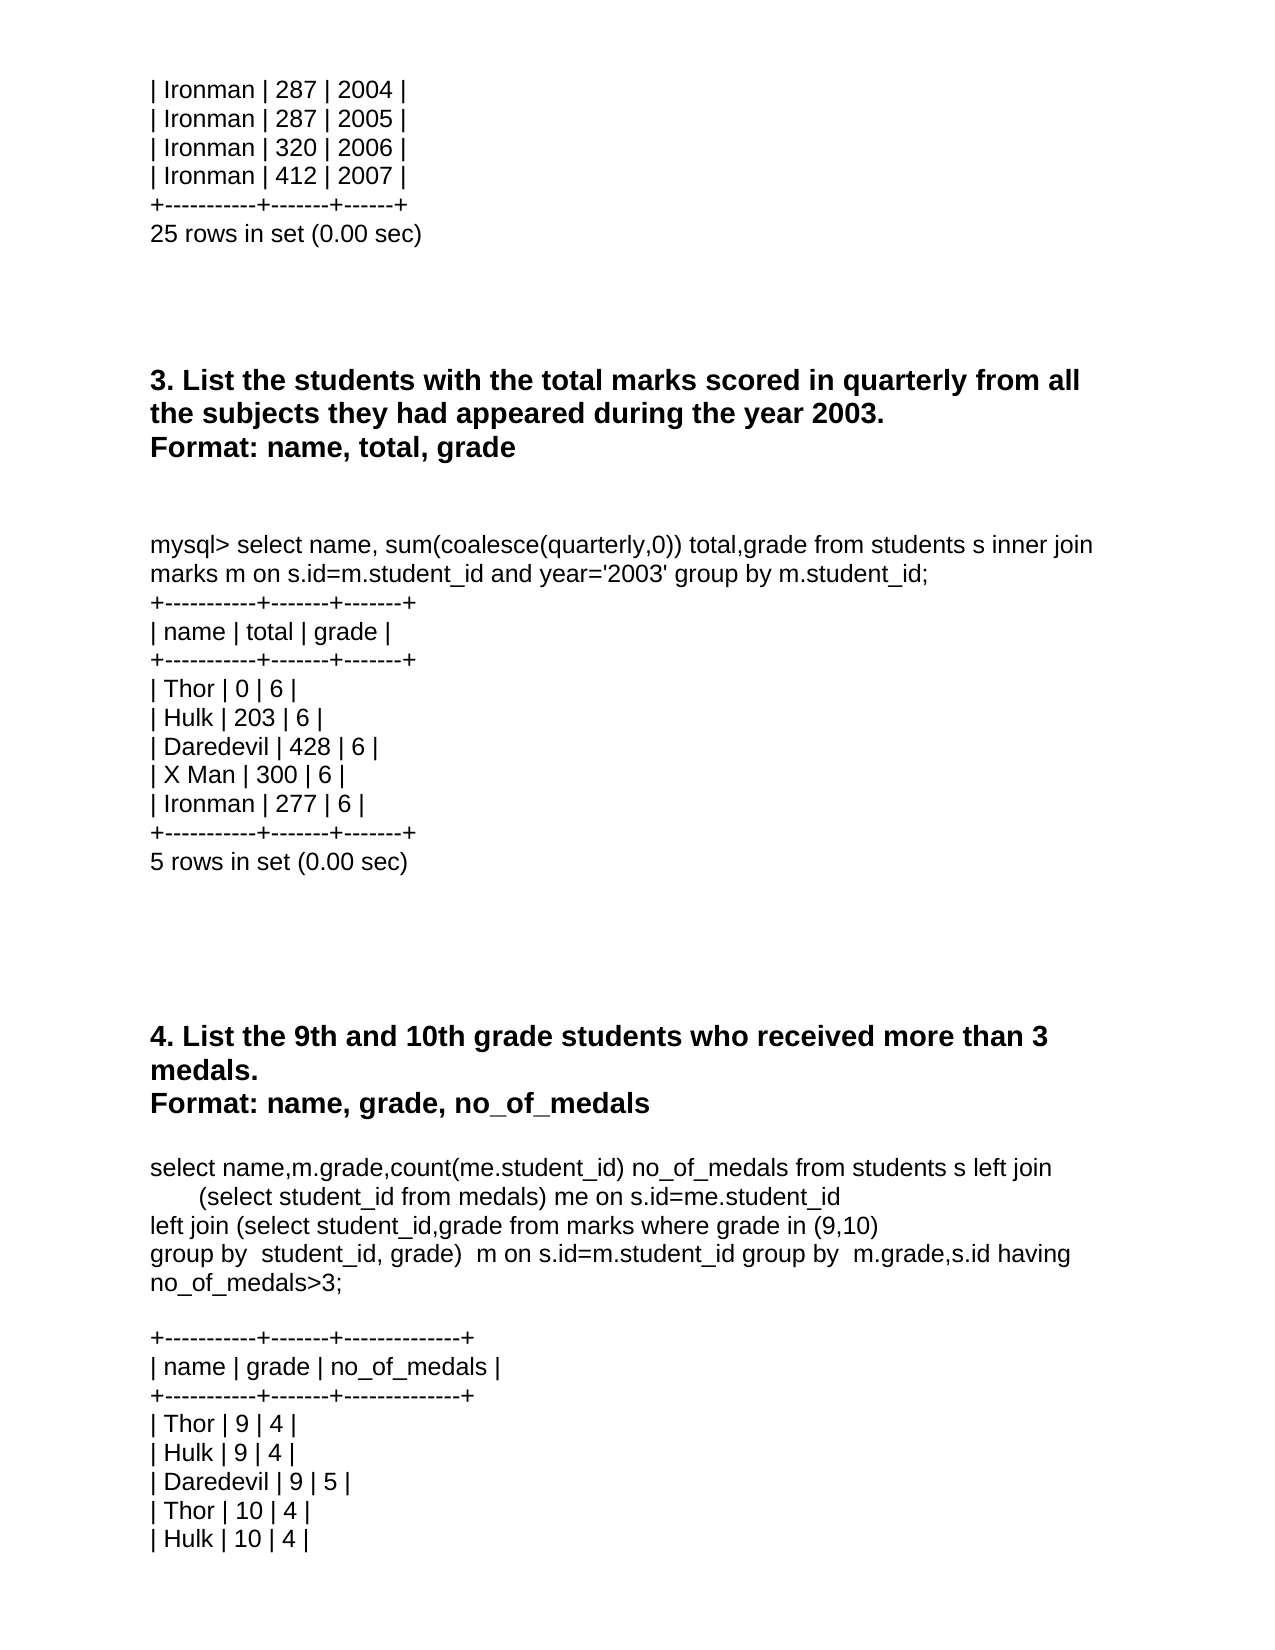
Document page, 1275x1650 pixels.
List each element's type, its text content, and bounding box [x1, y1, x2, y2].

text left join (select student_id,grade from marks where grade in (9,10) [150, 1211, 1125, 1239]
text | Hulk | 10 | 4 | [150, 1524, 1125, 1553]
text | Ironman | 277 | 6 | [150, 789, 1125, 818]
text | Daredevil | 9 | 5 | [150, 1467, 1125, 1496]
text | name | total | grade | [150, 616, 1125, 645]
text | Thor | 9 | 4 | [150, 1409, 1125, 1438]
text 25 rows in set (0.00 sec) [150, 219, 1125, 247]
text | Ironman | 412 | 2007 | [150, 161, 1125, 190]
text +-----------+-------+-------+ [150, 645, 1125, 674]
text mysql> select name, sum(coalesce(quarterly,0)) total,grade from students s inner join marks m on s.id=m.student_id and year='2003' group by m.student_id; [150, 530, 1125, 588]
text +-----------+-------+-------+ [150, 588, 1125, 616]
text | Ironman | 287 | 2005 | [150, 104, 1125, 132]
text group by student_id, grade) m on s.id=m.student_id group by m.grade,s.id having no_of_medals>3; [150, 1239, 1125, 1297]
text | X Man | 300 | 6 | [150, 760, 1125, 789]
text Format: name, total, grade [150, 429, 1125, 463]
text | Daredevil | 428 | 6 | [150, 731, 1125, 760]
text +-----------+-------+--------------+ [150, 1323, 1125, 1352]
text 4. List the 9th and 10th grade students who received more than 3 medals. [150, 1019, 1125, 1086]
text +-----------+-------+------+ [150, 190, 1125, 219]
text | Thor | 10 | 4 | [150, 1496, 1125, 1524]
text | Thor | 0 | 6 | [150, 674, 1125, 703]
text 5 rows in set (0.00 sec) [150, 846, 1125, 875]
text | Hulk | 203 | 6 | [150, 703, 1125, 731]
text | Hulk | 9 | 4 | [150, 1438, 1125, 1467]
text Format: name, grade, no_of_medals [150, 1086, 1125, 1119]
text 3. List the students with the total marks scored in quarterly from all the subjects they had appeared during the year 2003. [150, 362, 1125, 429]
text select name,m.grade,count(me.student_id) no_of_medals from students s left join [150, 1153, 1125, 1182]
text | Ironman | 287 | 2004 | [150, 75, 1125, 104]
text | name | grade | no_of_medals | [150, 1352, 1125, 1381]
text +-----------+-------+--------------+ [150, 1381, 1125, 1409]
text (select student_id from medals) me on s.id=me.student_id [150, 1182, 1125, 1211]
text | Ironman | 320 | 2006 | [150, 132, 1125, 161]
text +-----------+-------+-------+ [150, 818, 1125, 846]
